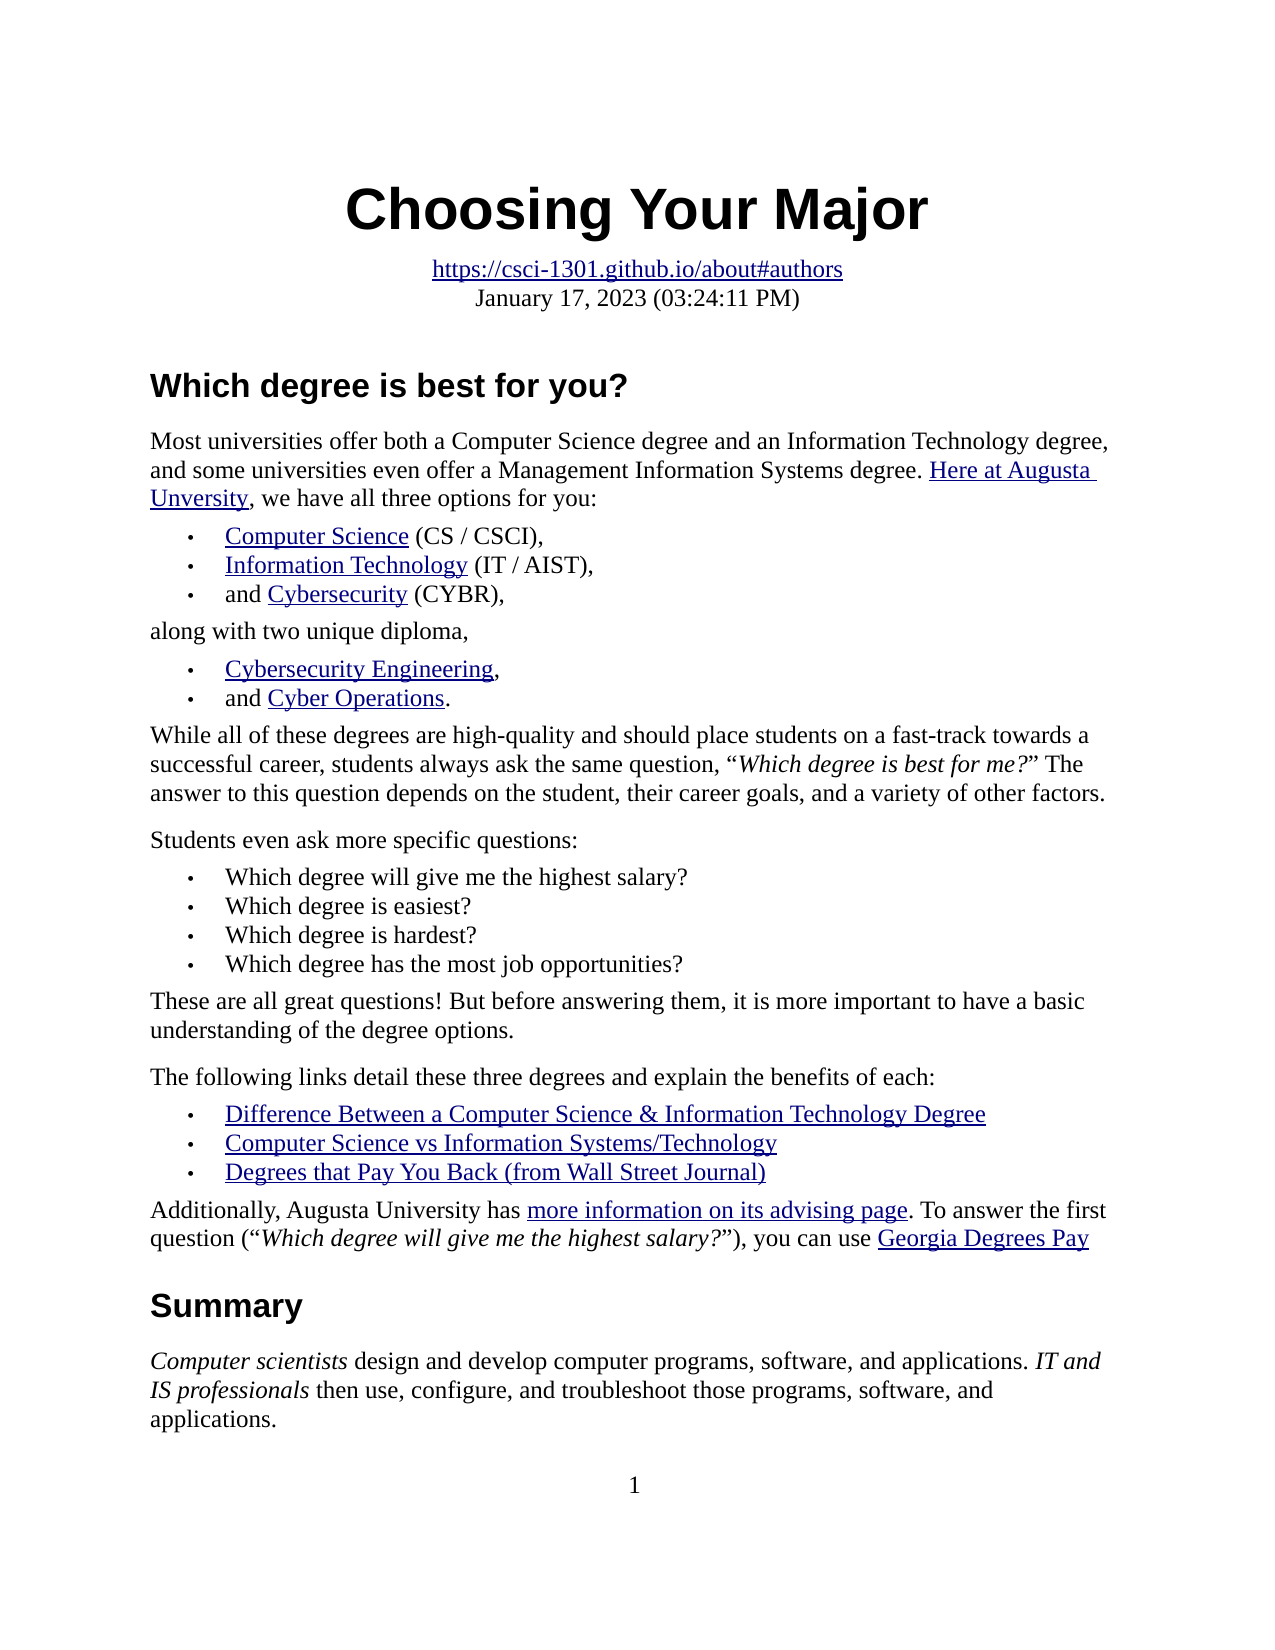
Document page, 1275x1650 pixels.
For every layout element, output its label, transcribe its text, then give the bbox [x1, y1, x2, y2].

text Most universities offer both a Computer Science degree and an Information Technology degree, and some universities even offer a Management Information Systems degree. Here at Augusta Unversity, we have all three options for you: [150, 426, 1125, 512]
list Which degree is easiest? [187, 891, 1125, 920]
text Additionally, Augusta University has more information on its advising page. To answer the first question (“Which degree will give me the highest salary?”), you can use Georgia Degrees Pay [150, 1195, 1125, 1252]
title Choosing Your Major [150, 175, 1125, 242]
list Information Technology (IT / AIST), [187, 550, 1125, 579]
list and Cybersecurity (CYBR), [187, 579, 1125, 607]
text https://csci-1301.github.io/about#authors [150, 254, 1125, 283]
list Difference Between a Computer Science & Information Technology Degree [187, 1099, 1125, 1128]
list Which degree will give me the highest salary? [187, 862, 1125, 891]
list Computer Science vs Information Systems/Technology [187, 1128, 1125, 1157]
text The following links detail these three degrees and explain the benefits of each: [150, 1062, 1125, 1091]
text Computer scientists design and develop computer programs, software, and applications. IT and IS professionals then use, configure, and troubleshoot those programs, software, and applications. [150, 1346, 1125, 1432]
text While all of these degrees are high-quality and should place students on a fast-track towards a successful career, students always ask the same question, “Which degree is best for me?” The answer to this question depends on the student, their career goals, and a variety of other factors. [150, 721, 1125, 807]
subtitle Which degree is best for you? [150, 366, 1125, 404]
subtitle Summary [150, 1286, 1125, 1325]
text January 17, 2023 (03:24:11 PM) [150, 283, 1125, 312]
text These are all great questions! But before answering them, it is more important to have a basic understanding of the degree options. [150, 986, 1125, 1044]
list and Cyber Operations. [187, 683, 1125, 712]
list Which degree has the most job opportunities? [187, 949, 1125, 977]
text along with two unique diploma, [150, 616, 1125, 645]
list Which degree is hardest? [187, 920, 1125, 949]
list Computer Science (CS / CSCI), [187, 521, 1125, 550]
list Degrees that Pay You Back (from Wall Street Journal) [187, 1157, 1125, 1186]
text Students even ask more specific questions: [150, 825, 1125, 853]
list Cybersecurity Engineering, [187, 654, 1125, 683]
